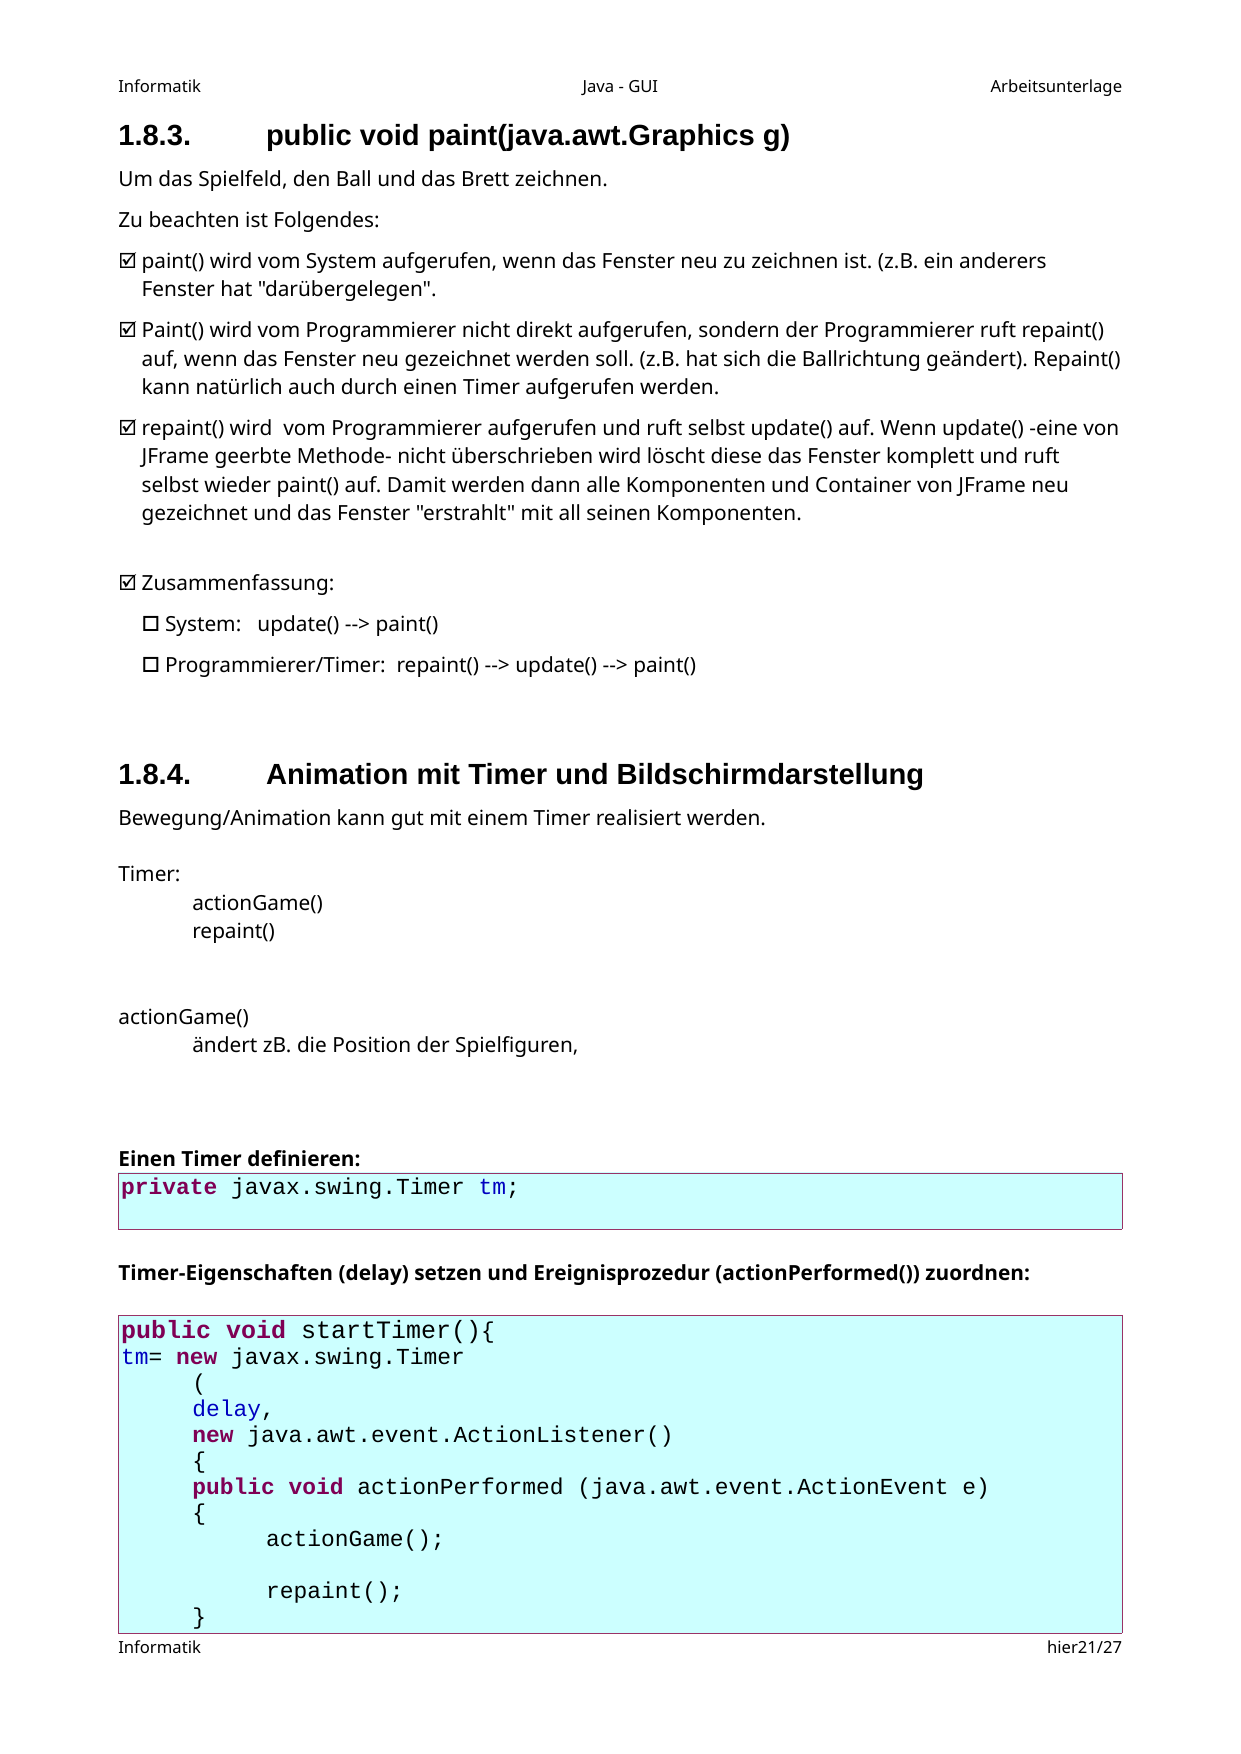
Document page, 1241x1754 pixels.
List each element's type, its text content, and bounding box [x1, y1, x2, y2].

text Einen Timer definieren: [118, 1144, 1122, 1172]
text } [119, 1602, 1122, 1633]
text Timer: [118, 859, 1122, 888]
text Um das Spielfeld, den Ball und das Brett zeichnen. [118, 164, 1122, 193]
text repaint(); [119, 1576, 1122, 1602]
text ( [119, 1369, 1122, 1395]
text { [119, 1447, 1122, 1473]
list Zusammenfassung: [118, 568, 1122, 596]
text Bewegung/Animation kann gut mit einem Timer realisiert werden. [118, 803, 1122, 831]
text actionGame() [118, 1002, 1122, 1030]
list Paint() wird vom Programmierer nicht direkt aufgerufen, sondern der Programmierer ruft repaint() auf, wenn das Fenster neu gezeichnet werden soll. (z.B. hat sich die Ballrichtung geändert). Repaint() kann natürlich auch durch einen Timer aufgerufen werden. [118, 315, 1122, 401]
text Timer-Eigenschaften (delay) setzen und Ereignisprozedur (actionPerformed()) zuordnen: [118, 1258, 1122, 1286]
text repaint() [118, 916, 1122, 945]
text public void startTimer(){ [119, 1316, 1122, 1343]
text public void actionPerformed (java.awt.event.ActionEvent e) [119, 1473, 1122, 1499]
text { [119, 1499, 1122, 1524]
list paint() wird vom System aufgerufen, wenn das Fenster neu zu zeichnen ist. (z.B. ein anderers Fenster hat "darübergelegen". [118, 246, 1122, 303]
text actionGame() [118, 888, 1122, 916]
text Zu beachten ist Folgendes: [118, 205, 1122, 233]
text new java.awt.event.ActionListener() [119, 1421, 1122, 1447]
subtitle public void paint(java.awt.Graphics g) [118, 118, 1122, 152]
subtitle Animation mit Timer und Bildschirmdarstellung [118, 757, 1122, 790]
text ändert zB. die Position der Spielfiguren, [118, 1030, 1122, 1059]
text tm= new javax.swing.Timer [119, 1343, 1122, 1369]
list Programmierer/Timer: repaint() --> update() --> paint() [141, 650, 1122, 678]
list System: update() --> paint() [141, 609, 1122, 637]
text actionGame(); [119, 1524, 1122, 1551]
text delay, [119, 1395, 1122, 1421]
list repaint() wird vom Programmierer aufgerufen und ruft selbst update() auf. Wenn update() -eine von JFrame geerbte Methode- nicht überschrieben wird löscht diese das Fenster komplett und ruft selbst wieder paint() auf. Damit werden dann alle Komponenten und Container von JFrame neu gezeichnet und das Fenster "erstrahlt" mit all seinen Komponenten. [118, 413, 1122, 555]
text private javax.swing.Timer tm; [119, 1174, 1122, 1198]
